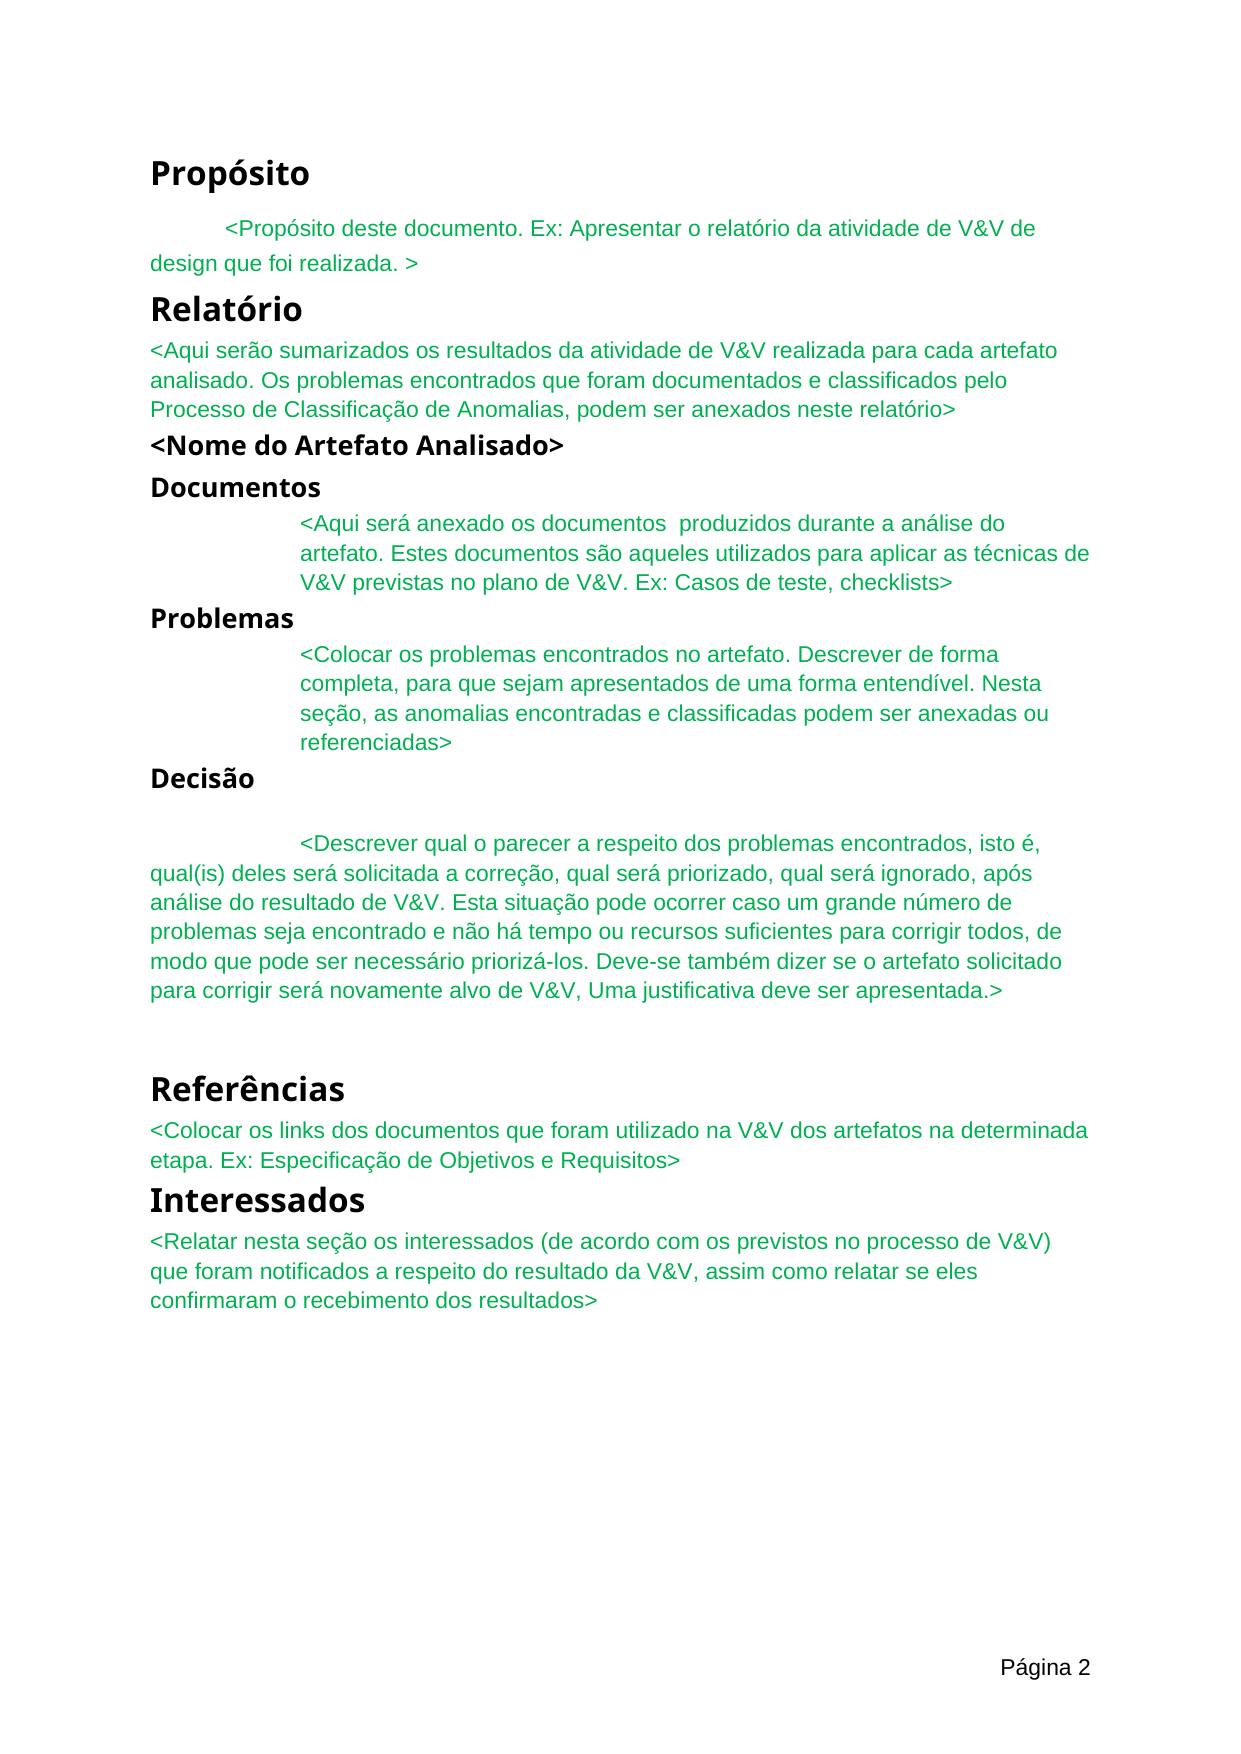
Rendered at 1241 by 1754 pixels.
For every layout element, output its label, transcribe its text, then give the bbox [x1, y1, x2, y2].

text <Colocar os problemas encontrados no artefato. Descrever de forma completa, para que sejam apresentados de uma forma entendível. Nesta seção, as anomalias encontradas e classificadas podem ser anexadas ou referenciadas> [300, 642, 1091, 755]
text <Propósito deste documento. Ex: Apresentar o relatório da atividade de V&V de design que foi realizada. > [150, 215, 1091, 276]
text <Descrever qual o parecer a respeito dos problemas encontrados, isto é, qual(is) deles será solicitada a correção, qual será priorizado, qual será ignorado, após análise do resultado de V&V. Esta situação pode ocorrer caso um grande número de problemas seja encontrado e não há tempo ou recursos suficientes para corrigir todos, de modo que pode ser necessário priorizá-los. Deve-se também dizer se o artefato solicitado para corrigir será novamente alvo de V&V, Uma justificativa deve ser apresentada.> [150, 831, 1091, 1003]
text <Aqui será anexado os documentos produzidos durante a análise do artefato. Estes documentos são aqueles utilizados para aplicar as técnicas de V&V previstas no plano de V&V. Ex: Casos de teste, checklists> [300, 511, 1091, 595]
subtitle Documentos [150, 469, 1091, 506]
subtitle Propósito [150, 150, 1091, 195]
subtitle Decisão [150, 759, 1091, 796]
text <Colocar os links dos documentos que foram utilizado na V&V dos artefatos na determinada etapa. Ex: Especificação de Objetivos e Requisitos> [150, 1118, 1091, 1173]
text <Aqui serão sumarizados os resultados da atividade de V&V realizada para cada artefato analisado. Os problemas encontrados que foram documentados e classificados pelo Processo de Classificação de Anomalias, podem ser anexados neste relatório> [150, 338, 1091, 422]
subtitle Interessados [150, 1177, 1091, 1222]
subtitle <Nome do Artefato Analisado> [150, 426, 1091, 463]
text <Relatar nesta seção os interessados (de acordo com os previstos no processo de V&V) que foram notificados a respeito do resultado da V&V, assim como relatar se eles confirmaram o recebimento dos resultados> [150, 1229, 1091, 1313]
subtitle Relatório [150, 286, 1091, 331]
subtitle Problemas [150, 599, 1091, 636]
subtitle Referências [150, 1066, 1091, 1111]
